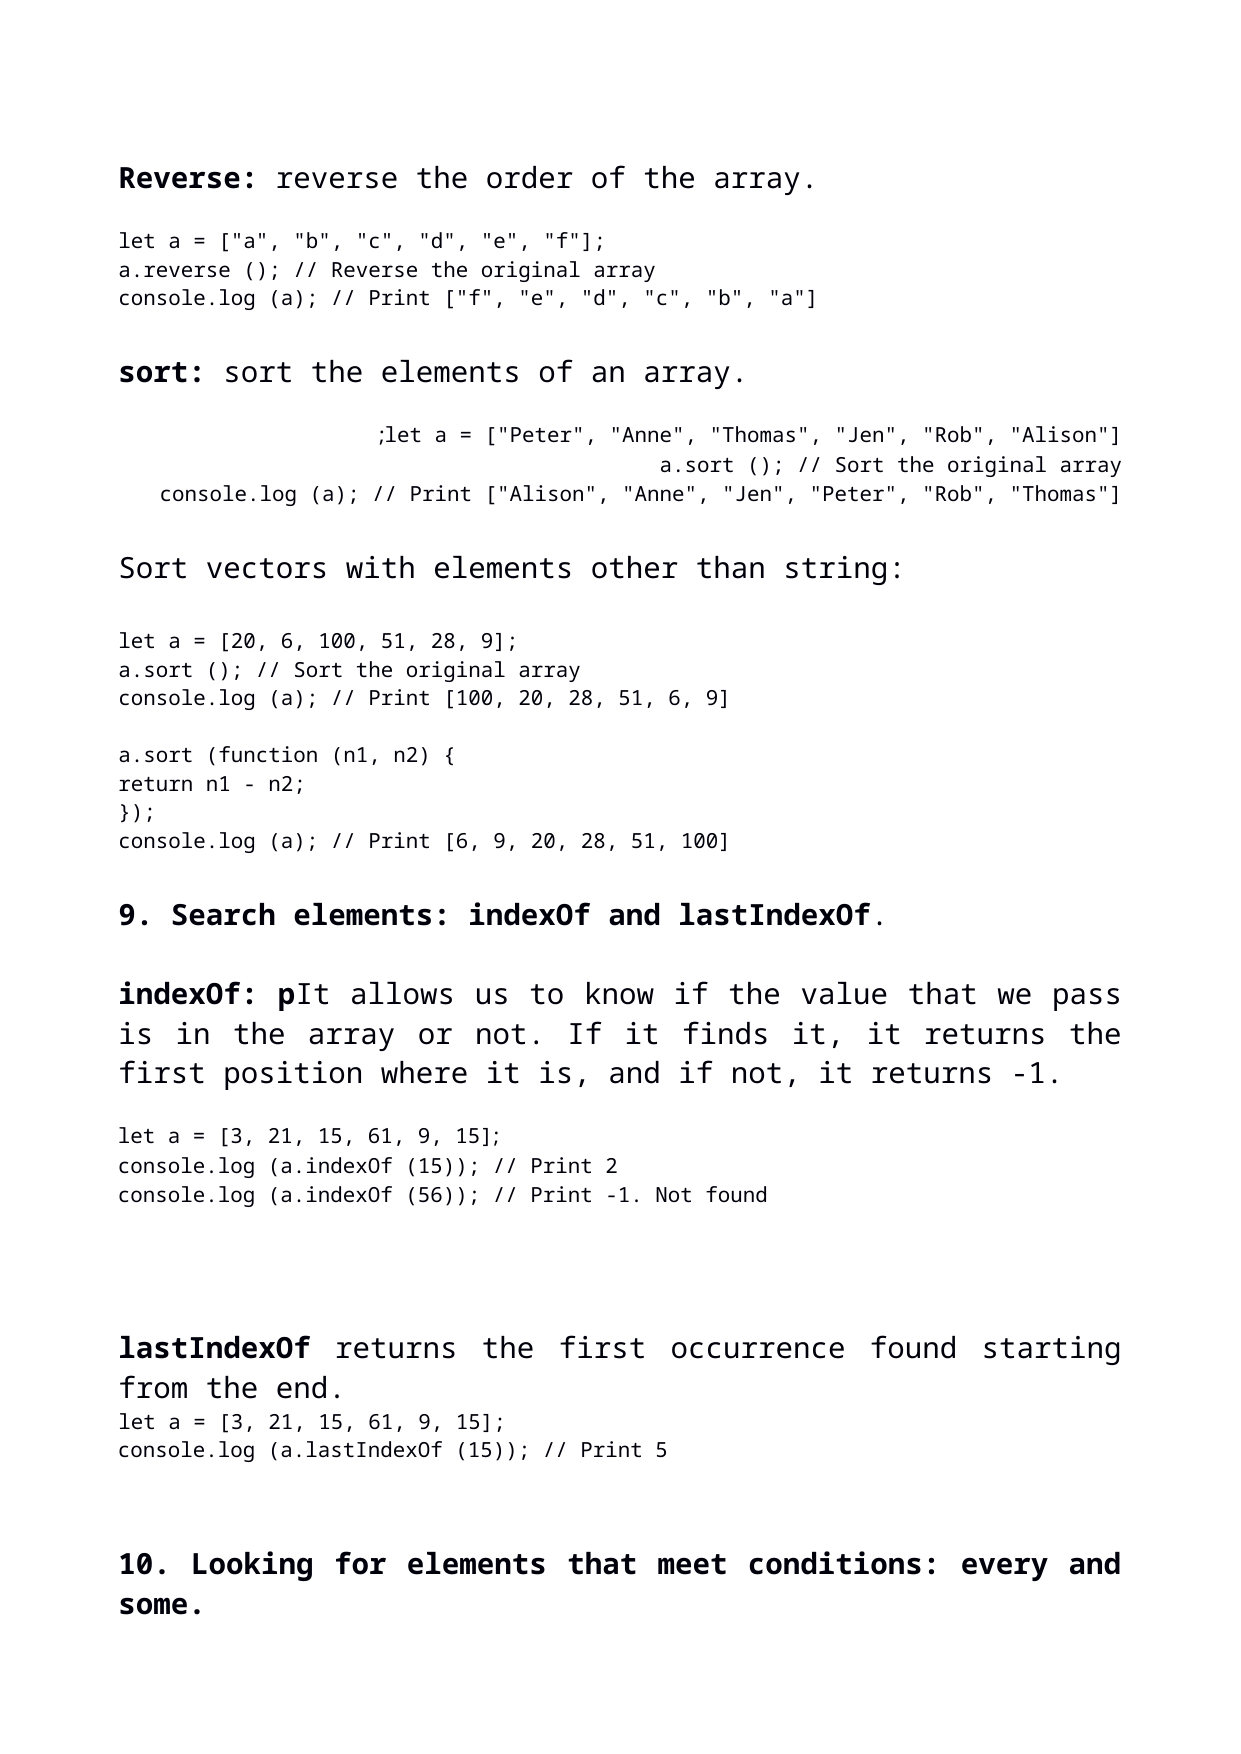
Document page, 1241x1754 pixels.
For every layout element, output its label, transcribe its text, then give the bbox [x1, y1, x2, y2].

text a.reverse (); // Reverse the original array [118, 255, 1122, 283]
text Reverse: reverse the order of the array. [118, 158, 1122, 197]
text console.log (a.indexOf (56)); // Print -1. Not found [118, 1180, 1122, 1208]
text a.sort (); // Sort the original array [118, 451, 1122, 479]
text ;let a = [3, 21, 15, 61, 9, 15] [118, 1121, 1122, 1152]
text console.log (a); // Print [6, 9, 20, 28, 51, 100] [118, 826, 1122, 854]
text indexOf: pIt allows us to know if the value that we pass is in the array or not. If it finds it, it returns the first position where it is, and if not, it returns -1. [118, 973, 1122, 1092]
text lastIndexOf returns the first occurrence found starting from the end. [118, 1328, 1122, 1407]
text let a = [20, 6, 100, 51, 28, 9]; [118, 626, 1122, 655]
text 10. Looking for elements that meet conditions: every and some. [118, 1543, 1122, 1623]
text let a = ["Peter", "Anne", "Thomas", "Jen", "Rob", "Alison"]; [118, 420, 1122, 451]
text 9. Search elements: indexOf and lastIndexOf. [118, 894, 1122, 934]
text sort: sort the elements of an array. [118, 351, 1122, 391]
text Sort vectors with elements other than string: [118, 547, 1122, 587]
text a.sort (); // Sort the original array [118, 655, 1122, 683]
text return n1 - n2; [118, 769, 1122, 797]
text let a = [3, 21, 15, 61, 9, 15]; [118, 1407, 1122, 1435]
text console.log (a); // Print ["Alison", "Anne", "Jen", "Peter", "Rob", "Thomas"] [118, 479, 1122, 507]
text console.log (a); // Print ["f", "e", "d", "c", "b", "a"] [118, 283, 1122, 312]
text let a = ["a", "b", "c", "d", "e", "f"]; [118, 226, 1122, 255]
text console.log (a.lastIndexOf (15)); // Print 5 [118, 1435, 1122, 1464]
text }); [118, 797, 1122, 826]
text a.sort (function (n1, n2) { [118, 741, 1122, 769]
text console.log (a.indexOf (15)); // Print 2 [118, 1152, 1122, 1180]
text console.log (a); // Print [100, 20, 28, 51, 6, 9] [118, 683, 1122, 712]
